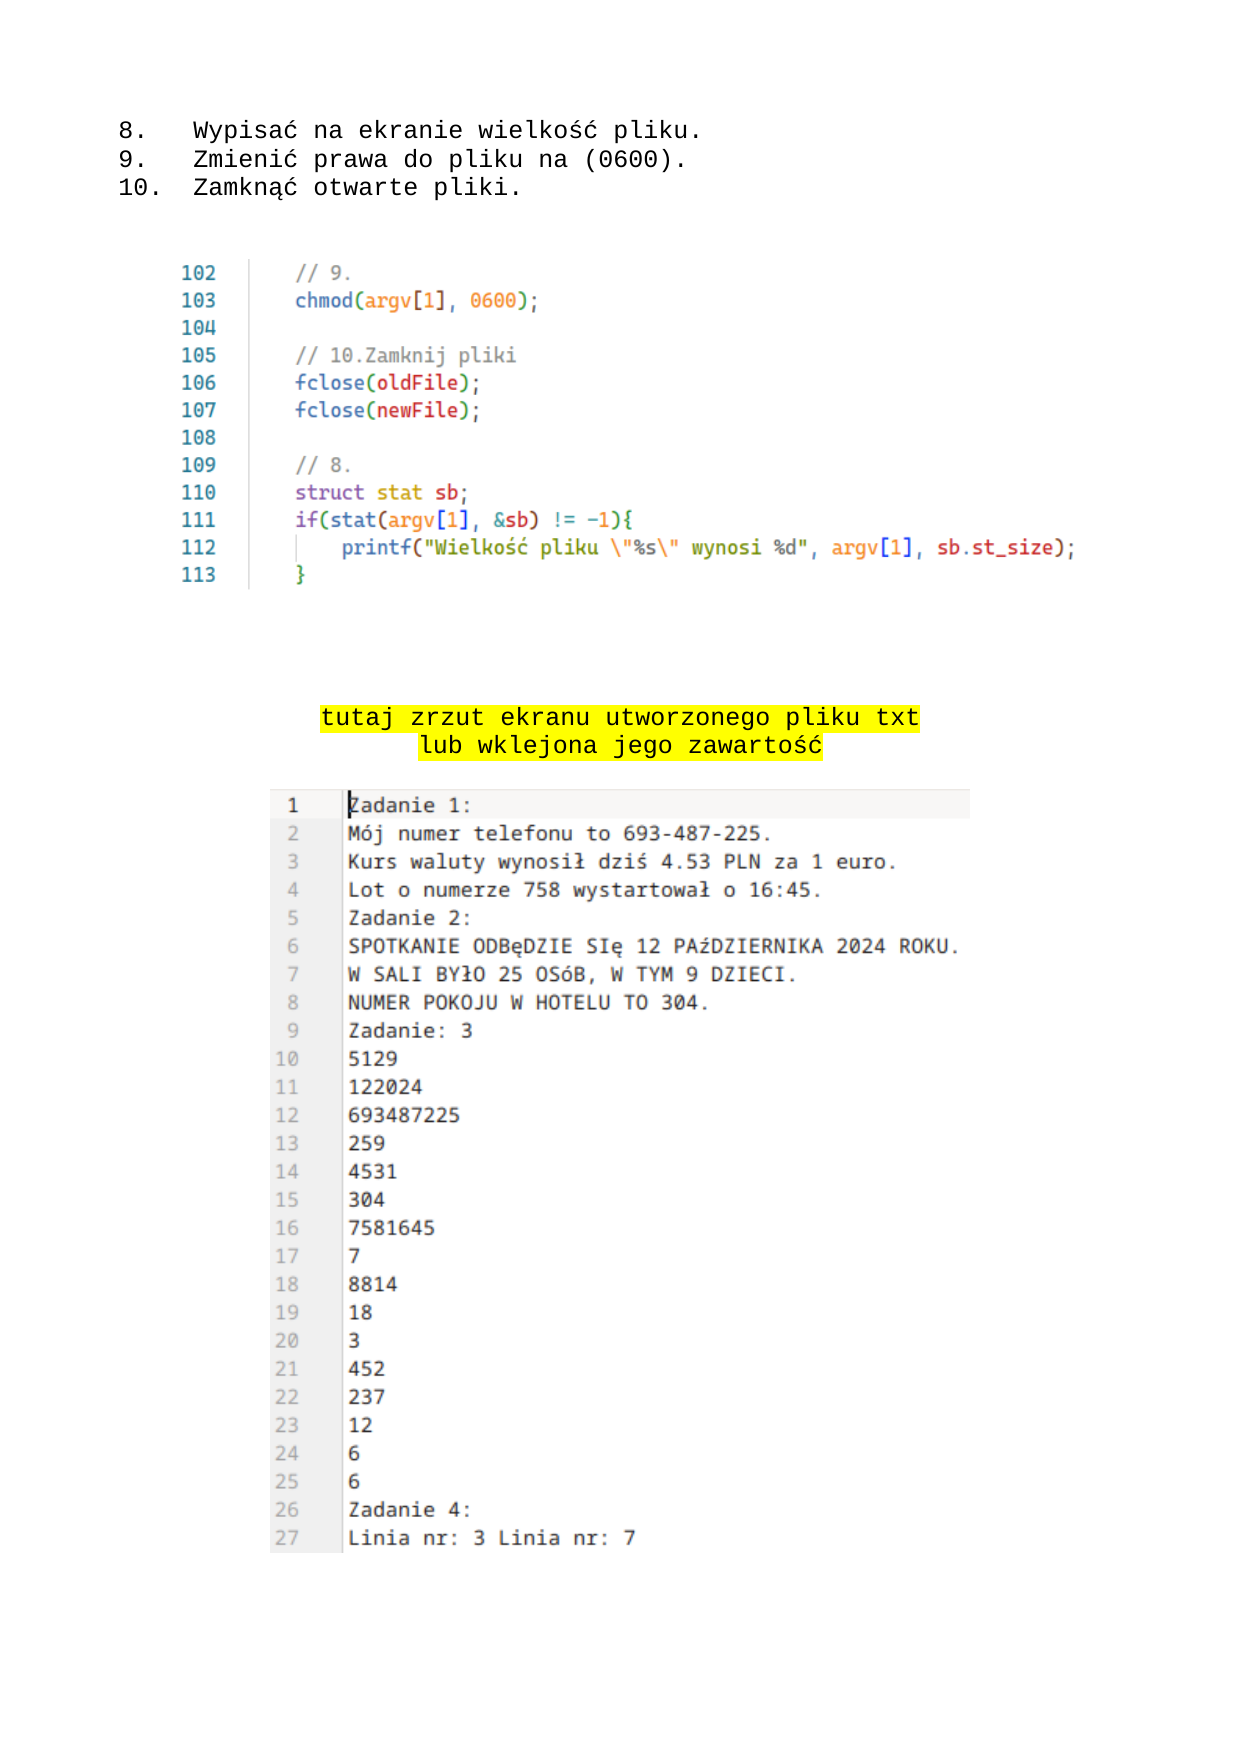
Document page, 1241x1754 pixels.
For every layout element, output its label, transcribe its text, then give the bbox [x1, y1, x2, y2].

list Wypisać na ekranie wielkość pliku. [118, 118, 1122, 146]
text tutaj zrzut ekranu utworzonego pliku txt [118, 705, 1122, 733]
list Zmienić prawa do pliku na (0600). [118, 146, 1122, 175]
text lub wklejona jego zawartość [118, 733, 1122, 761]
picture [155, 259, 1085, 592]
picture [270, 789, 970, 1553]
list Zamknąć otwarte pliki. [118, 175, 1122, 203]
